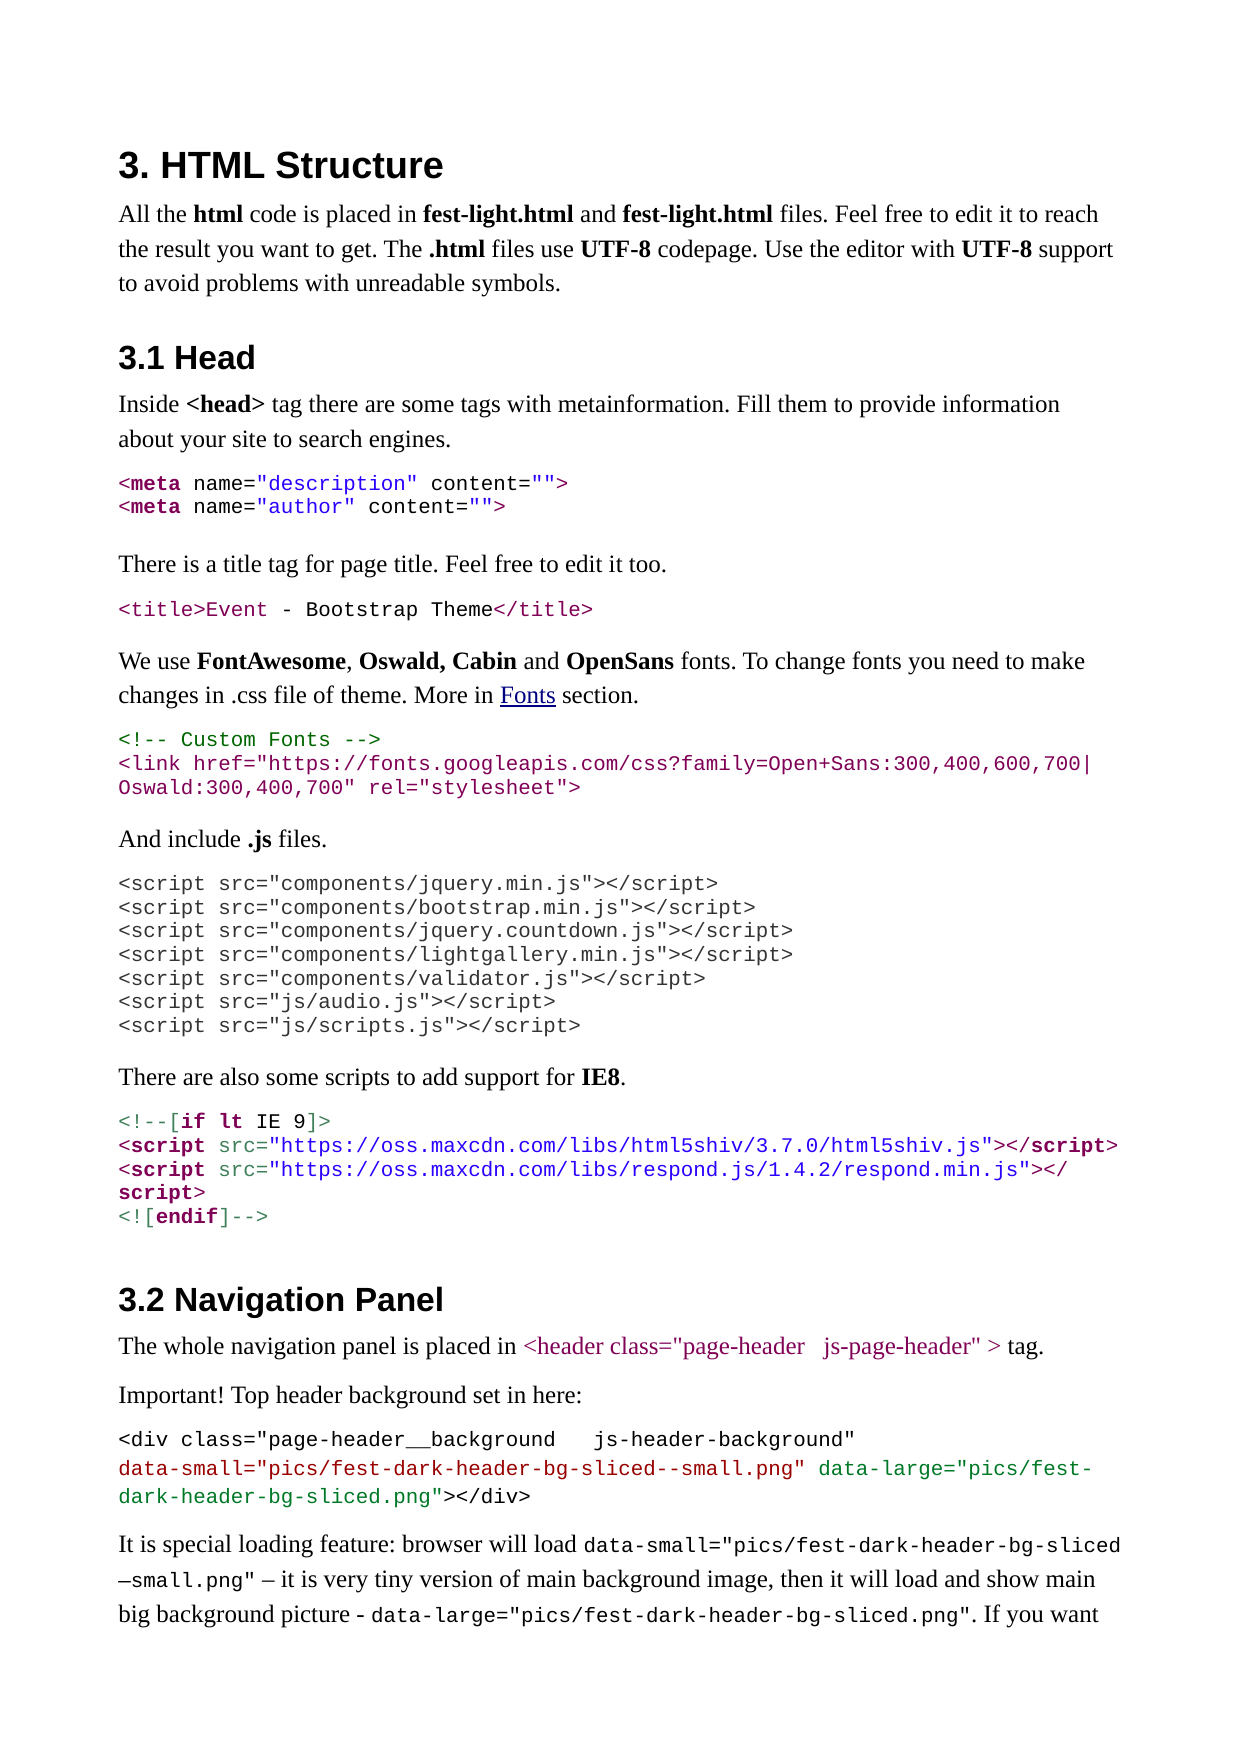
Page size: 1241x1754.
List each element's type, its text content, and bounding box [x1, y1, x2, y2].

text There are also some scripts to add support for IE8. [118, 1062, 1122, 1091]
text <script src="js/audio.js"></script> [118, 991, 1122, 1015]
text <script src="components/bootstrap.min.js"></script> [118, 897, 1122, 920]
text <meta name="author" content=""> [118, 496, 1122, 520]
text <script src="components/jquery.min.js"></script> [118, 873, 1122, 897]
text <![endif]--> [118, 1206, 1122, 1229]
text <script src="https://oss.maxcdn.com/libs/html5shiv/3.7.0/html5shiv.js"></script> [118, 1135, 1122, 1159]
text <link href="https://fonts.googleapis.com/css?family=Open+Sans:300,400,600,700|Oswald:300,400,700" rel="stylesheet"> [118, 753, 1122, 800]
text It is special loading feature: browser will load data-small="pics/fest-dark-header-bg-sliced—small.png" – it is very tiny version of main background image, then it will load and show main big background picture - data-large="pics/fest-dark-header-bg-sliced.png". If you want [118, 1529, 1122, 1629]
text <!--[if lt IE 9]> [118, 1111, 1122, 1135]
text <script src="components/validator.js"></script> [118, 968, 1122, 991]
text And include .js files. [118, 824, 1122, 853]
text There is a title tag for page title. Feel free to edit it too. [118, 549, 1122, 578]
subtitle 3.2 Navigation Panel [118, 1280, 1122, 1318]
text <script src="components/lightgallery.min.js"></script> [118, 944, 1122, 968]
text <script src="components/jquery.countdown.js"></script> [118, 920, 1122, 944]
text <title>Event - Bootstrap Theme</title> [118, 599, 1122, 622]
text <div class="page-header__background js-header-background" data-small="pics/fest-dark-header-bg-sliced--small.png" data-large="pics/fest-dark-header-bg-sliced.png"></div> [118, 1429, 1122, 1509]
text <meta name="description" content=""> [118, 473, 1122, 496]
text We use FontAwesome, Oswald, Cabin and OpenSans fonts. To change fonts you need to make changes in .css file of theme. More in Fonts section. [118, 646, 1122, 709]
text All the html code is placed in fest-light.html and fest-light.html files. Feel free to edit it to reach the result you want to get. The .html files use UTF-8 codepage. Use the editor with UTF-8 support to avoid problems with unreadable symbols. [118, 199, 1122, 297]
subtitle 3. HTML Structure [118, 143, 1122, 187]
subtitle 3.1 Head [118, 338, 1122, 377]
text <!-- Custom Fonts --> [118, 729, 1122, 753]
text <script src="js/scripts.js"></script> [118, 1015, 1122, 1039]
text Inside <head> tag there are some tags with metainformation. Fill them to provide information about your site to search engines. [118, 389, 1122, 452]
text The whole navigation panel is placed in <header class="page-header js-page-header" > tag. [118, 1331, 1122, 1360]
text <script src="https://oss.maxcdn.com/libs/respond.js/1.4.2/respond.min.js"></script> [118, 1159, 1122, 1206]
text Important! Top header background set in here: [118, 1380, 1122, 1409]
